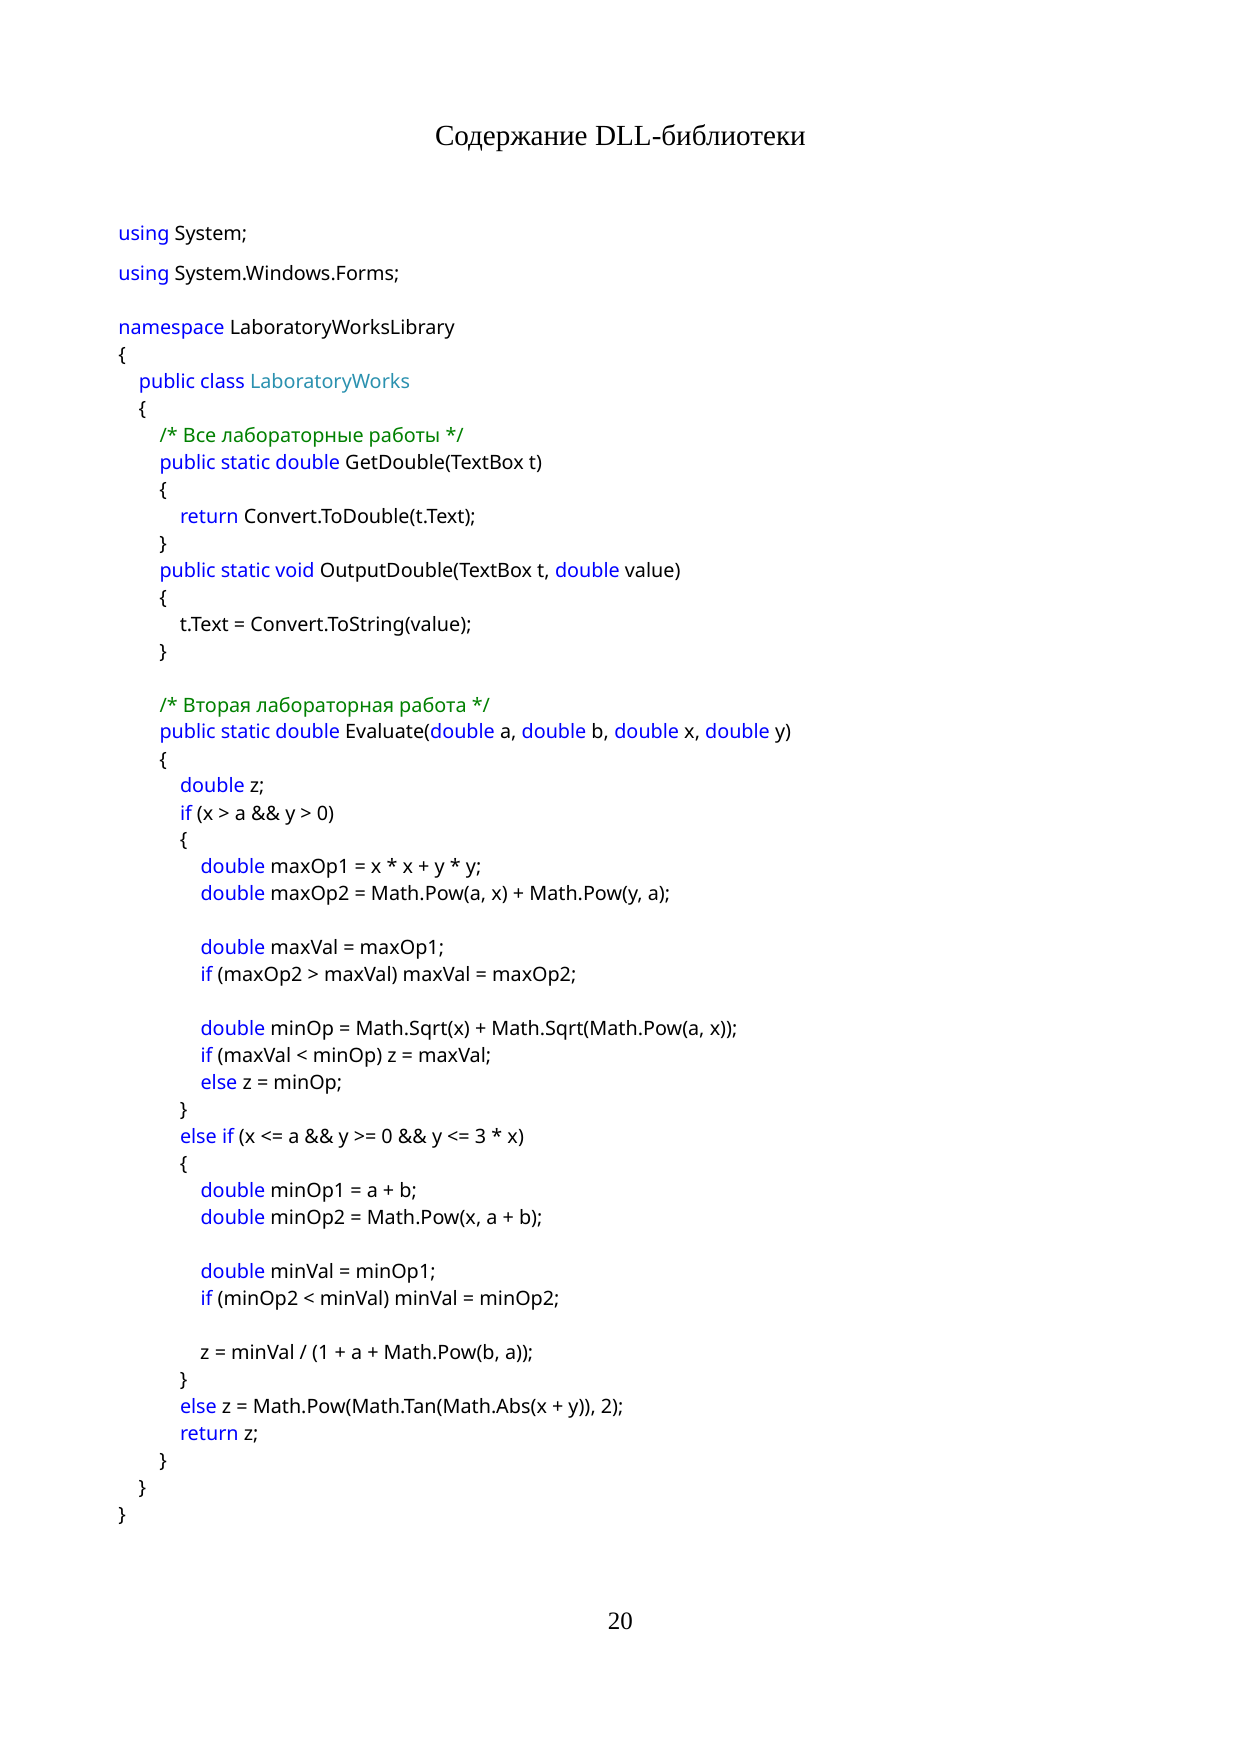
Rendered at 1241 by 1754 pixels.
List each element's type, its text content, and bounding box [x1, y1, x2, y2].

text { [118, 745, 1122, 772]
text /* Все лабораторные работы */ [118, 421, 1122, 448]
text double maxOp2 = Math.Pow(a, x) + Math.Pow(y, a); [118, 880, 1122, 907]
text return z; [118, 1419, 1122, 1446]
text } [118, 1473, 1122, 1500]
text using System; [118, 219, 1122, 246]
text double z; [118, 772, 1122, 799]
text { [118, 394, 1122, 421]
text { [118, 826, 1122, 853]
text } [118, 1500, 1122, 1527]
text z = minVal / (1 + a + Math.Pow(b, a)); [118, 1338, 1122, 1365]
text /* Вторая лабораторная работа */ [118, 691, 1122, 718]
text double maxVal = maxOp1; [118, 934, 1122, 961]
text public static double GetDouble(TextBox t) [118, 448, 1122, 475]
text double minOp2 = Math.Pow(x, a + b); [118, 1203, 1122, 1230]
text if (maxVal < minOp) z = maxVal; [118, 1042, 1122, 1068]
text else if (x <= a && y >= 0 && y <= 3 * x) [118, 1122, 1122, 1149]
text Содержание DLL-библиотеки [118, 118, 1122, 152]
text { [118, 475, 1122, 502]
text double maxOp1 = x * x + y * y; [118, 853, 1122, 880]
text double minOp1 = a + b; [118, 1176, 1122, 1203]
text double minVal = minOp1; [118, 1257, 1122, 1284]
text if (minOp2 < minVal) minVal = minOp2; [118, 1284, 1122, 1311]
text } [118, 529, 1122, 556]
text { [118, 1149, 1122, 1176]
text namespace LaboratoryWorksLibrary [118, 313, 1122, 340]
text public class LaboratoryWorks [118, 367, 1122, 394]
text } [118, 1446, 1122, 1473]
text return Convert.ToDouble(t.Text); [118, 502, 1122, 529]
text public static void OutputDouble(TextBox t, double value) [118, 556, 1122, 583]
text { [118, 583, 1122, 610]
text using System.Windows.Forms; [118, 259, 1122, 286]
text } [118, 1096, 1122, 1122]
text if (maxOp2 > maxVal) maxVal = maxOp2; [118, 961, 1122, 988]
text } [118, 1365, 1122, 1392]
text double minOp = Math.Sqrt(x) + Math.Sqrt(Math.Pow(a, x)); [118, 1014, 1122, 1042]
text if (x > a && y > 0) [118, 799, 1122, 826]
text else z = minOp; [118, 1068, 1122, 1096]
text t.Text = Convert.ToString(value); [118, 610, 1122, 637]
text { [118, 340, 1122, 367]
text else z = Math.Pow(Math.Tan(Math.Abs(x + y)), 2); [118, 1392, 1122, 1419]
text } [118, 637, 1122, 664]
text public static double Evaluate(double a, double b, double x, double y) [118, 718, 1122, 745]
